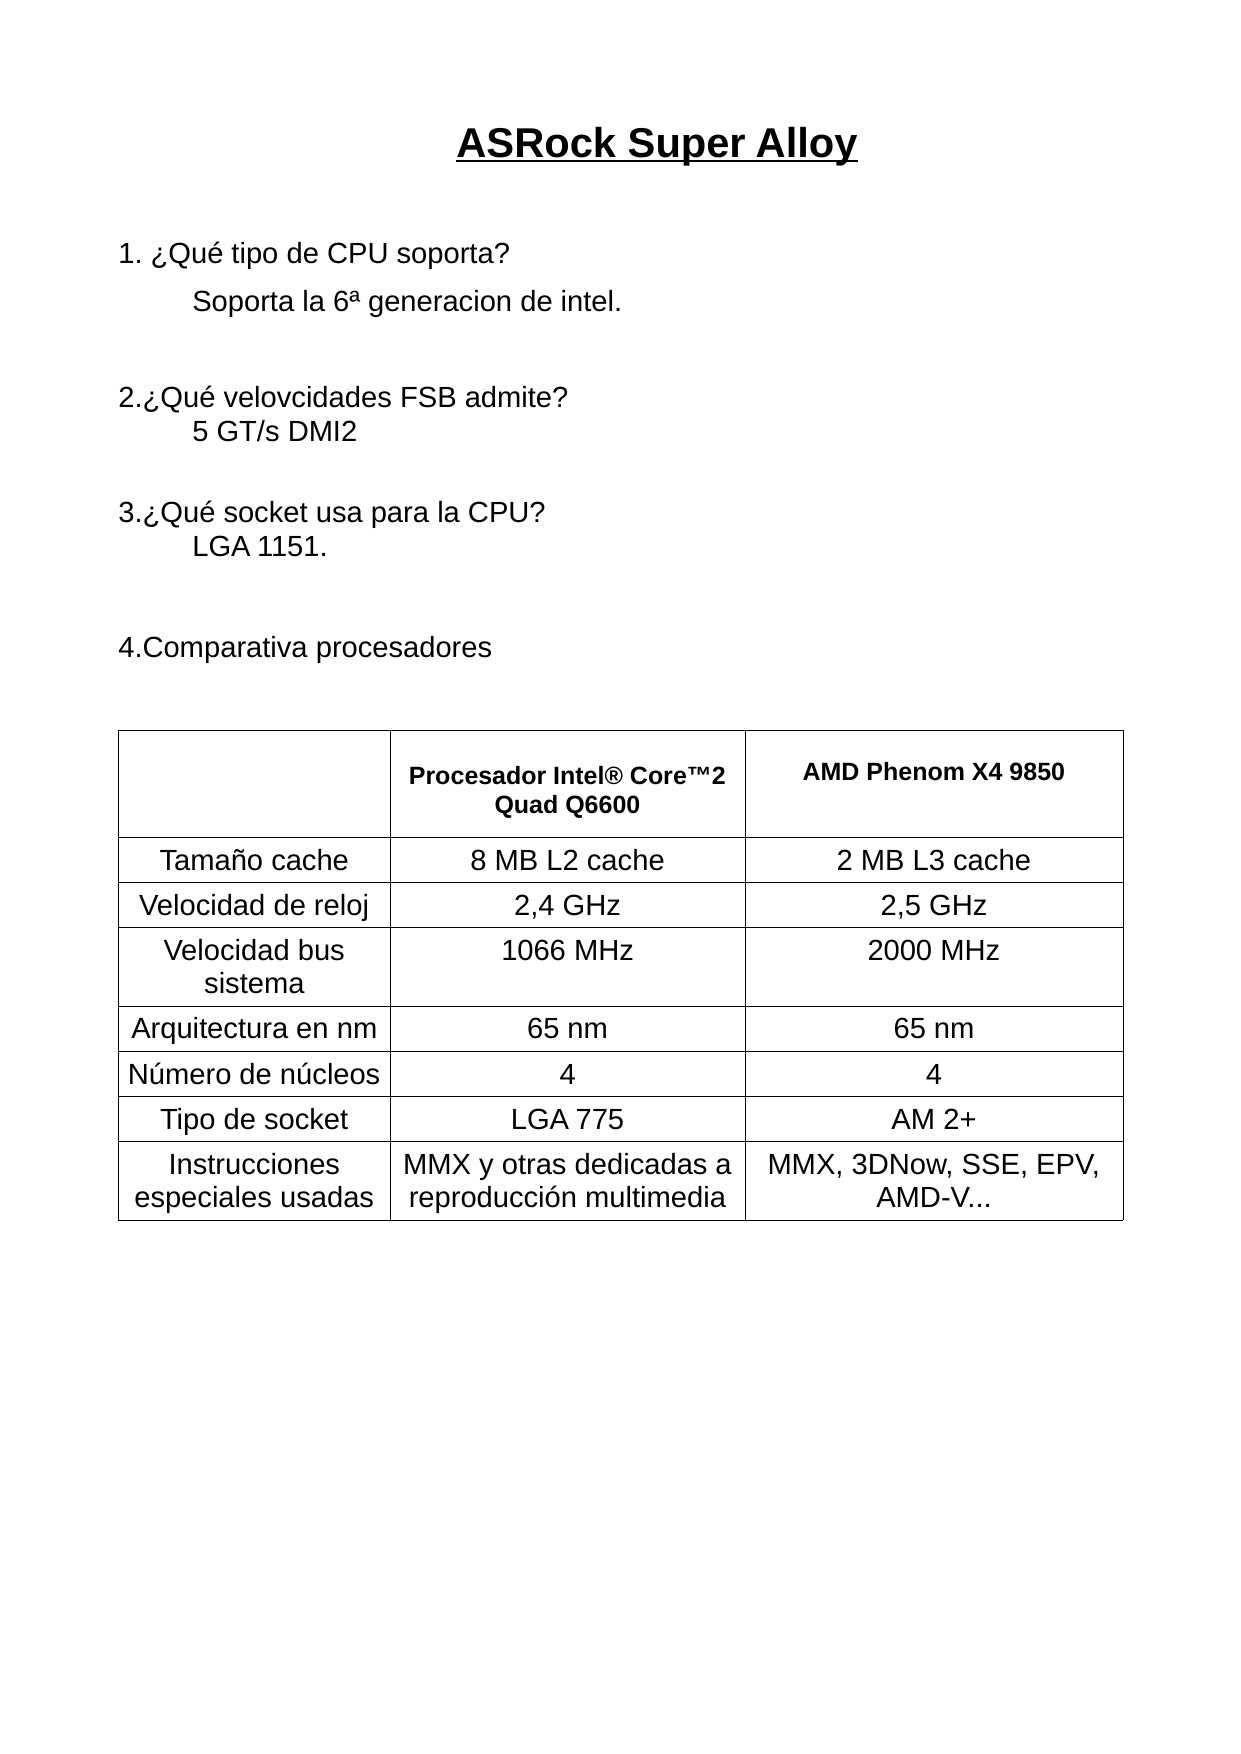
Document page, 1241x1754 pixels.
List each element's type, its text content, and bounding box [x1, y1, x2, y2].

table_cell Instrucciones especiales usadas [119, 1142, 390, 1220]
table_cell Tamaño cache [119, 838, 390, 882]
table_cell LGA 775 [391, 1097, 745, 1141]
table_cell 4 [746, 1052, 1123, 1096]
table_header Procesador Intel® Core™2 Quad Q6600 [391, 731, 745, 837]
table_cell MMX y otras dedicadas a reproducción multimedia [391, 1142, 745, 1220]
text 2.¿Qué velovcidades FSB admite? 5 GT/s DMI2 [118, 380, 1122, 447]
list ASRock Super Alloy [162, 118, 1122, 166]
table_cell Velocidad de reloj [119, 883, 390, 927]
text 3.¿Qué socket usa para la CPU? [118, 496, 1122, 529]
table_cell 1066 MHz [391, 928, 745, 1006]
table_cell 2000 MHz [746, 928, 1123, 1006]
table_cell 4 [391, 1052, 745, 1096]
table_cell 2 MB L3 cache [746, 838, 1123, 882]
table_cell 2,4 GHz [391, 883, 745, 927]
text 1. ¿Qué tipo de CPU soporta? [118, 236, 1122, 269]
table_cell Arquitectura en nm [119, 1007, 390, 1051]
table_cell Tipo de socket [119, 1097, 390, 1141]
table_cell 8 MB L2 cache [391, 838, 745, 882]
table_header AMD Phenom X4 9850 [746, 731, 1123, 837]
text LGA 1151. [118, 529, 1122, 563]
table_cell 65 nm [391, 1007, 745, 1051]
table_cell Velocidad bus sistema [119, 928, 390, 1006]
table_cell 65 nm [746, 1007, 1123, 1051]
text 4.Comparativa procesadores [118, 630, 1122, 663]
table_cell MMX, 3DNow, SSE, EPV, AMD-V... [746, 1142, 1123, 1220]
table_cell AM 2+ [746, 1097, 1123, 1141]
table_header [119, 731, 390, 837]
text Soporta la 6ª generacion de intel. [118, 284, 1122, 318]
table_cell Número de núcleos [119, 1052, 390, 1096]
table_cell 2,5 GHz [746, 883, 1123, 927]
